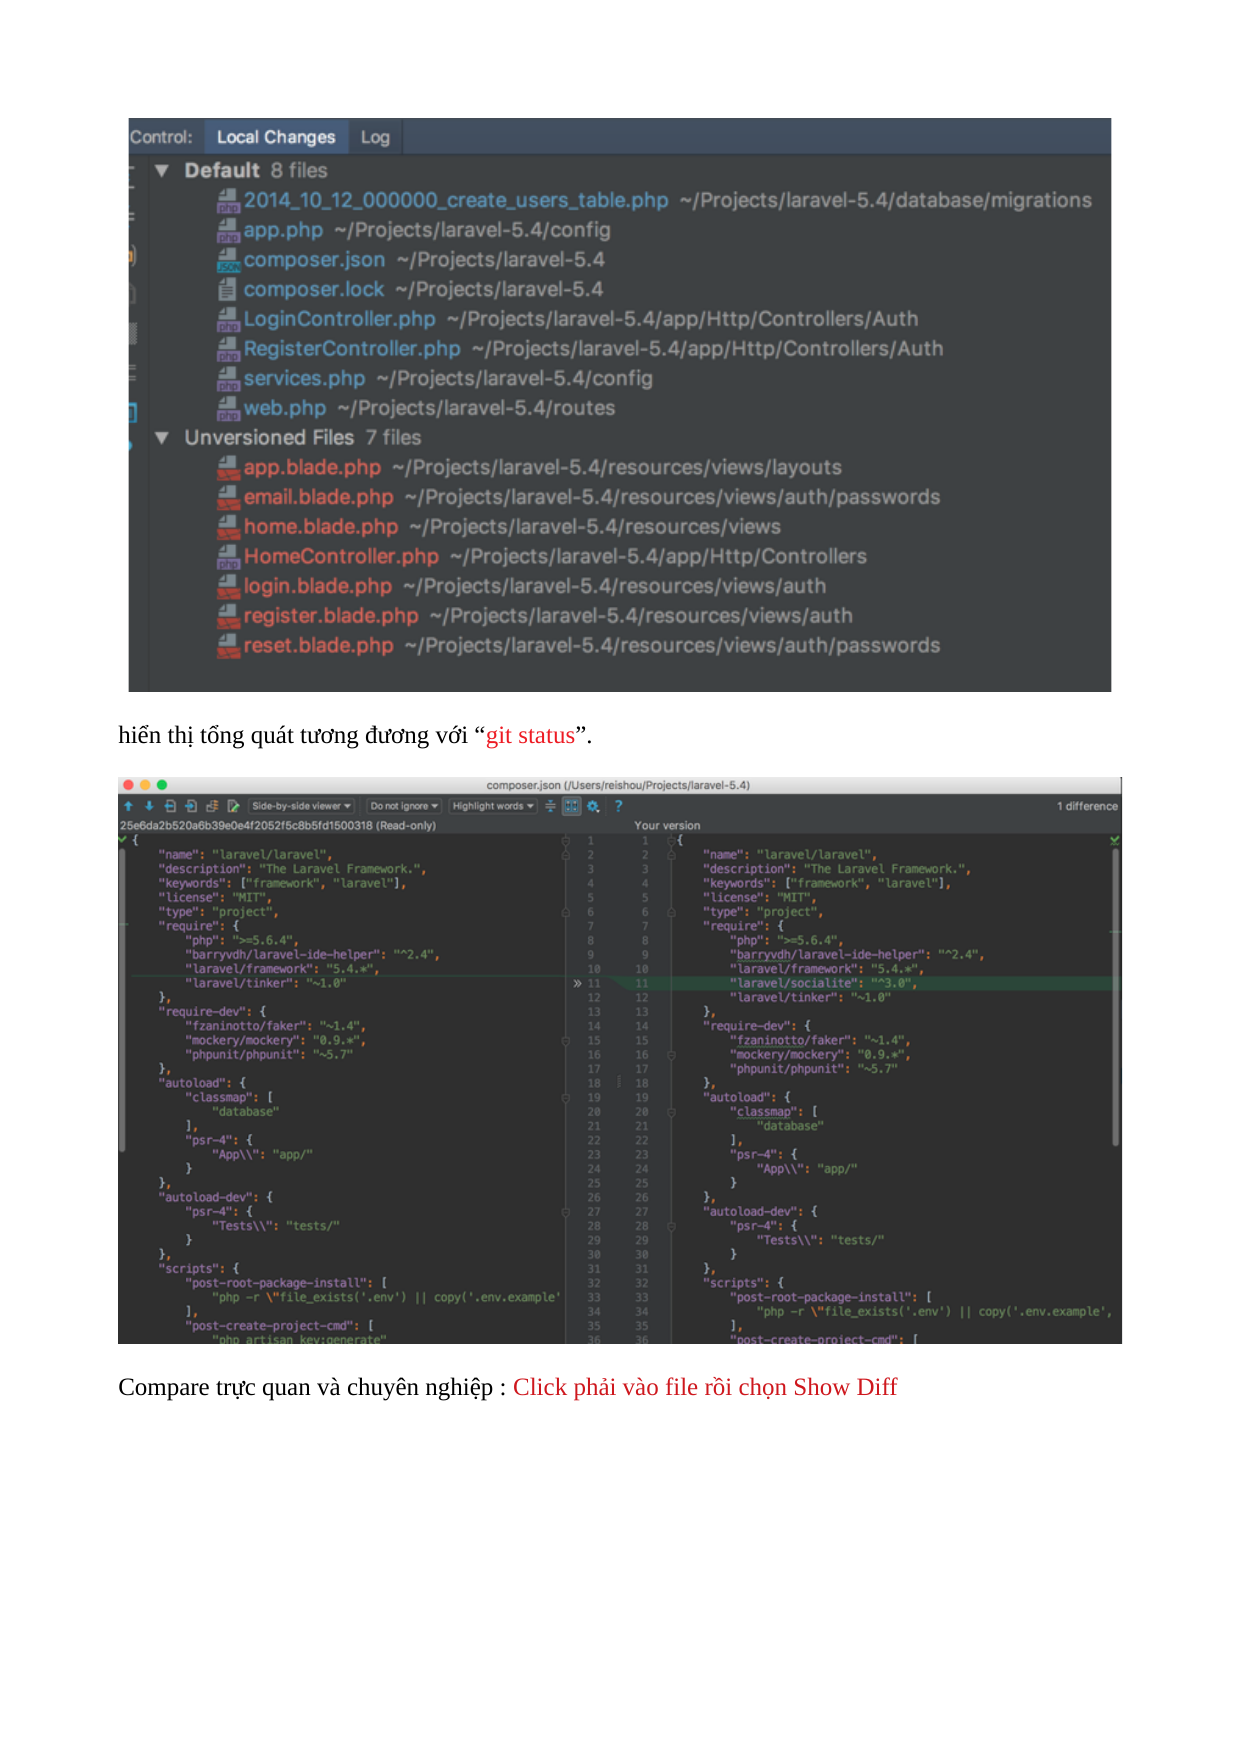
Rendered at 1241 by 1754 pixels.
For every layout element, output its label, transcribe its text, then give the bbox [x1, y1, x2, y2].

text Compare trực quan và chuyên nghiệp : Click phải vào file rồi chọn Show Diff [118, 1372, 1122, 1401]
text hiển thị tổng quát tương đương với “git status”. [118, 720, 1122, 749]
picture [118, 777, 1123, 1344]
picture [128, 118, 1112, 692]
